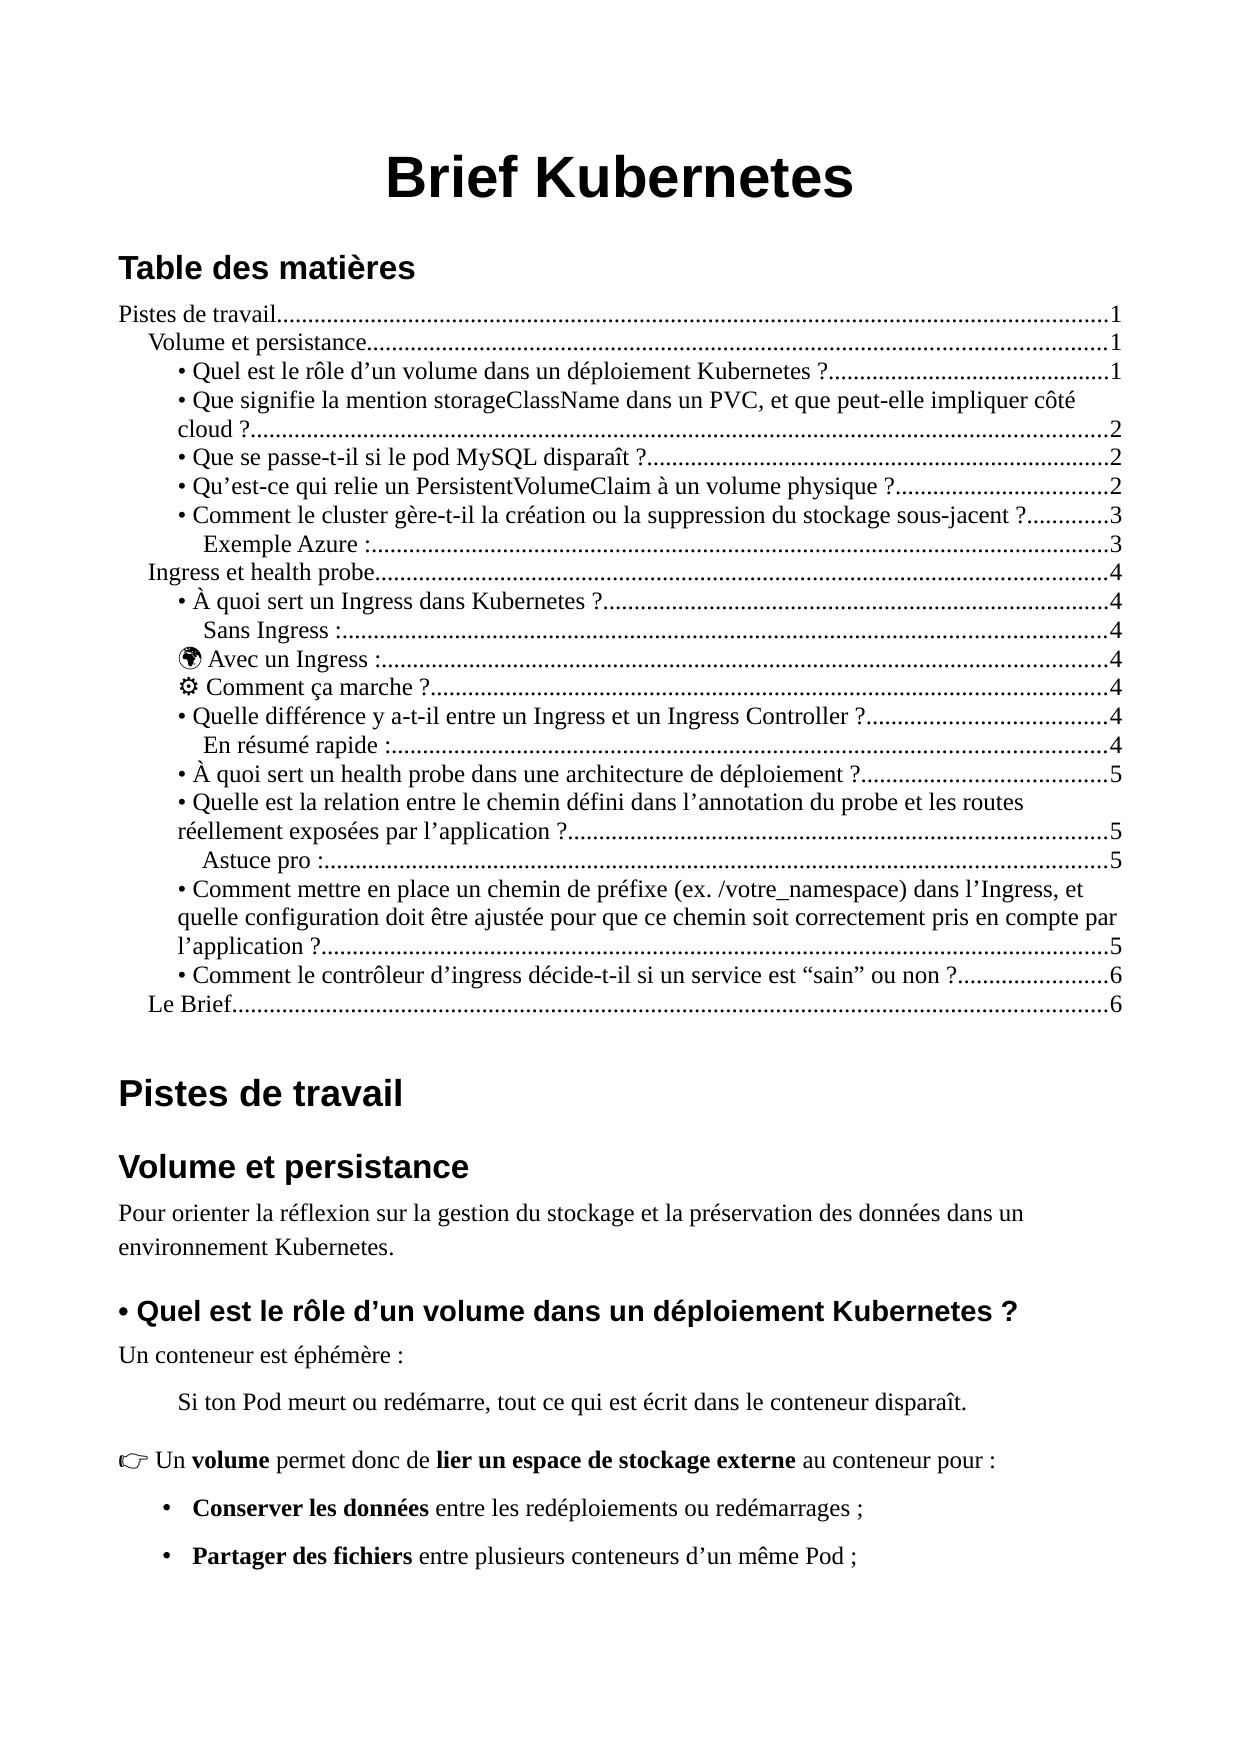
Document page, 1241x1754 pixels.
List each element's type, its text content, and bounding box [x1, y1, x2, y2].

text Volume et persistance 1 [148, 327, 1122, 356]
text • Quel est le rôle d’un volume dans un déploiement Kubernetes ? 1 [177, 356, 1122, 385]
text • Comment le contrôleur d’ingress décide-t-il si un service est “sain” ou non ? 6 [177, 960, 1122, 989]
text • Comment le cluster gère-t-il la création ou la suppression du stockage sous-jacent ? 3 [177, 500, 1122, 529]
text • Quelle est la relation entre le chemin défini dans l’annotation du probe et les routes réellement exposées par l’application ? 5 [177, 787, 1122, 845]
text • Quelle différence y a-t-il entre un Ingress et un Ingress Controller ? 4 [177, 701, 1122, 730]
text Le Brief 6 [148, 989, 1122, 1017]
list Conserver les données entre les redéploiements ou redémarrages ; [162, 1493, 1122, 1522]
text 🧩 Astuce pro : 5 [177, 845, 1122, 874]
subtitle Table des matières [118, 248, 1122, 286]
text • À quoi sert un health probe dans une architecture de déploiement ? 5 [177, 759, 1122, 787]
text 👉 Un volume permet donc de lier un espace de stockage externe au conteneur pour : [118, 1446, 1122, 1474]
text • Comment mettre en place un chemin de préfixe (ex. /votre_namespace) dans l’Ingress, et quelle configuration doit être ajustée pour que ce chemin soit correctement pris en compte par l’application ? 5 [177, 874, 1122, 960]
text Ingress et health probe 4 [148, 557, 1122, 586]
text 🧭 En résumé rapide : 4 [177, 730, 1122, 759]
title Brief Kubernetes [118, 143, 1122, 210]
subtitle • Quel est le rôle d’un volume dans un déploiement Kubernetes ? [118, 1294, 1122, 1327]
text 🧱 Sans Ingress : 4 [177, 615, 1122, 644]
text • Que signifie la mention storageClassName dans un PVC, et que peut-elle impliquer côté cloud ? 2 [177, 385, 1122, 442]
text • À quoi sert un Ingress dans Kubernetes ? 4 [177, 586, 1122, 615]
text • Qu’est-ce qui relie un PersistentVolumeClaim à un volume physique ? 2 [177, 471, 1122, 500]
text ⚙️ Comment ça marche ? 4 [177, 672, 1122, 701]
text Pour orienter la réflexion sur la gestion du stockage et la préservation des données dans un environnement Kubernetes. [118, 1198, 1122, 1260]
text Pistes de travail 1 [118, 299, 1122, 327]
text 💡 Exemple Azure : 3 [177, 529, 1122, 557]
text 🌍 Avec un Ingress : 4 [177, 644, 1122, 672]
subtitle Volume et persistance [118, 1148, 1122, 1186]
text Un conteneur est éphémère : [118, 1340, 1122, 1368]
text • Que se passe-t-il si le pod MySQL disparaît ? 2 [177, 442, 1122, 471]
text Si ton Pod meurt ou redémarre, tout ce qui est écrit dans le conteneur disparaît. [177, 1387, 1063, 1416]
subtitle Pistes de travail [118, 1071, 1122, 1114]
list Partager des fichiers entre plusieurs conteneurs d’un même Pod ; [162, 1541, 1122, 1569]
